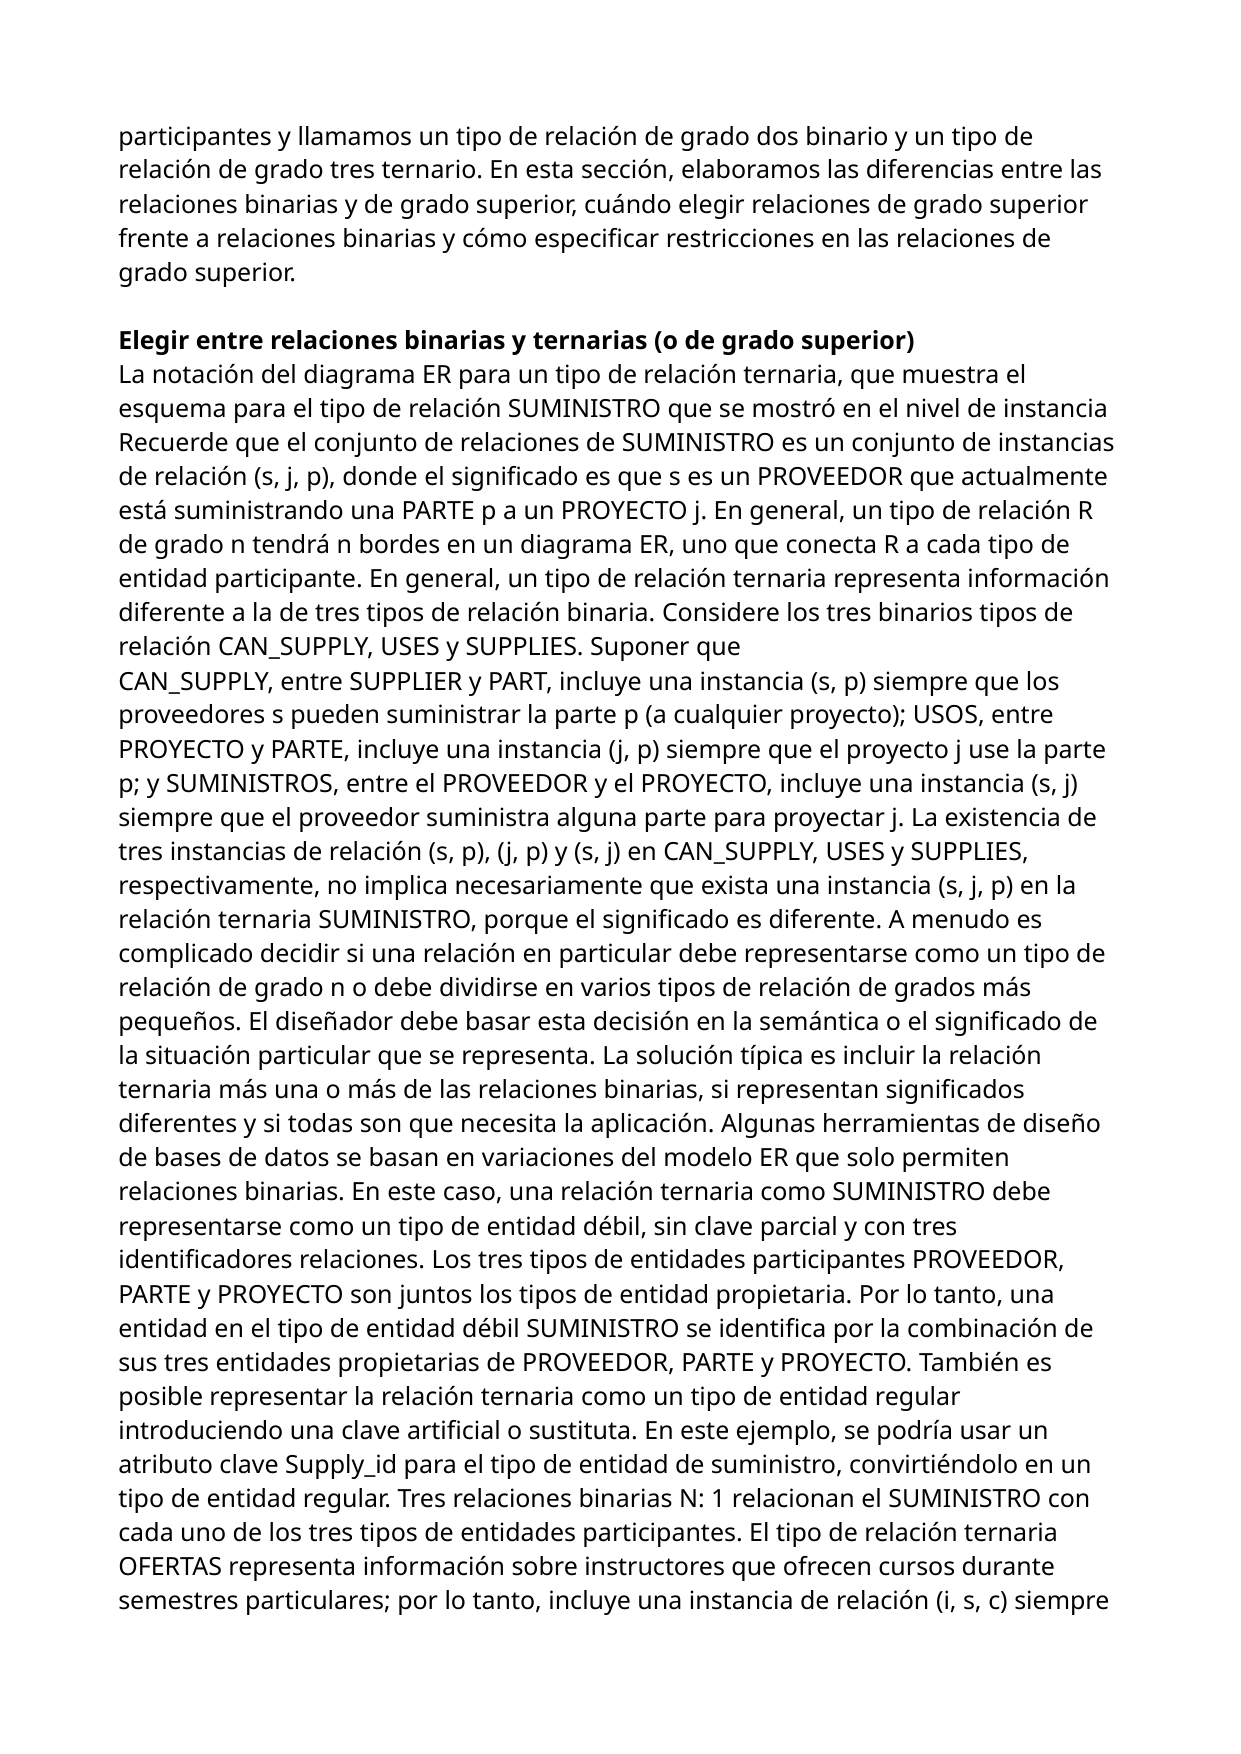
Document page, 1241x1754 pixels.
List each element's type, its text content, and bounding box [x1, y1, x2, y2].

text CAN_SUPPLY, entre SUPPLIER y PART, incluye una instancia (s, p) siempre que los proveedores s pueden suministrar la parte p (a cualquier proyecto); USOS, entre PROYECTO y PARTE, incluye una instancia (j, p) siempre que el proyecto j use la parte p; y SUMINISTROS, entre el PROVEEDOR y el PROYECTO, incluye una instancia (s, j) siempre que el proveedor suministra alguna parte para proyectar j. La existencia de tres instancias de relación (s, p), (j, p) y (s, j) en CAN_SUPPLY, USES y SUPPLIES, respectivamente, no implica necesariamente que exista una instancia (s, j, p) en la relación ternaria SUMINISTRO, porque el significado es diferente. A menudo es complicado decidir si una relación en particular debe representarse como un tipo de relación de grado n o debe dividirse en varios tipos de relación de grados más pequeños. El diseñador debe basar esta decisión en la semántica o el significado de la situación particular que se representa. La solución típica es incluir la relación ternaria más una o más de las relaciones binarias, si representan significados diferentes y si todas son que necesita la aplicación. Algunas herramientas de diseño de bases de datos se basan en variaciones del modelo ER que solo permiten relaciones binarias. En este caso, una relación ternaria como SUMINISTRO debe representarse como un tipo de entidad débil, sin clave parcial y con tres identificadores relaciones. Los tres tipos de entidades participantes PROVEEDOR, PARTE y PROYECTO son juntos los tipos de entidad propietaria. Por lo tanto, una entidad en el tipo de entidad débil SUMINISTRO se identifica por la combinación de sus tres entidades propietarias de PROVEEDOR, PARTE y PROYECTO. También es posible representar la relación ternaria como un tipo de entidad regular introduciendo una clave artificial o sustituta. En este ejemplo, se podría usar un atributo clave Supply_id para el tipo de entidad de suministro, convirtiéndolo en un tipo de entidad regular. Tres relaciones binarias N: 1 relacionan el SUMINISTRO con cada uno de los tres tipos de entidades participantes. El tipo de relación ternaria OFERTAS representa información sobre instructores que ofrecen cursos durante semestres particulares; por lo tanto, incluye una instancia de relación (i, s, c) siempre [118, 663, 1122, 1617]
text participantes y llamamos un tipo de relación de grado dos binario y un tipo de relación de grado tres ternario. En esta sección, elaboramos las diferencias entre las relaciones binarias y de grado superior, cuándo elegir relaciones de grado superior frente a relaciones binarias y cómo especificar restricciones en las relaciones de grado superior. [118, 118, 1122, 288]
text Elegir entre relaciones binarias y ternarias (o de grado superior) [118, 322, 1122, 357]
text La notación del diagrama ER para un tipo de relación ternaria, que muestra el esquema para el tipo de relación SUMINISTRO que se mostró en el nivel de instancia Recuerde que el conjunto de relaciones de SUMINISTRO es un conjunto de instancias de relación (s, j, p), donde el significado es que s es un PROVEEDOR que actualmente está suministrando una PARTE p a un PROYECTO j. En general, un tipo de relación R de grado n tendrá n bordes en un diagrama ER, uno que conecta R a cada tipo de entidad participante. En general, un tipo de relación ternaria representa información diferente a la de tres tipos de relación binaria. Considere los tres binarios tipos de relación CAN_SUPPLY, USES y SUPPLIES. Suponer que [118, 357, 1122, 663]
